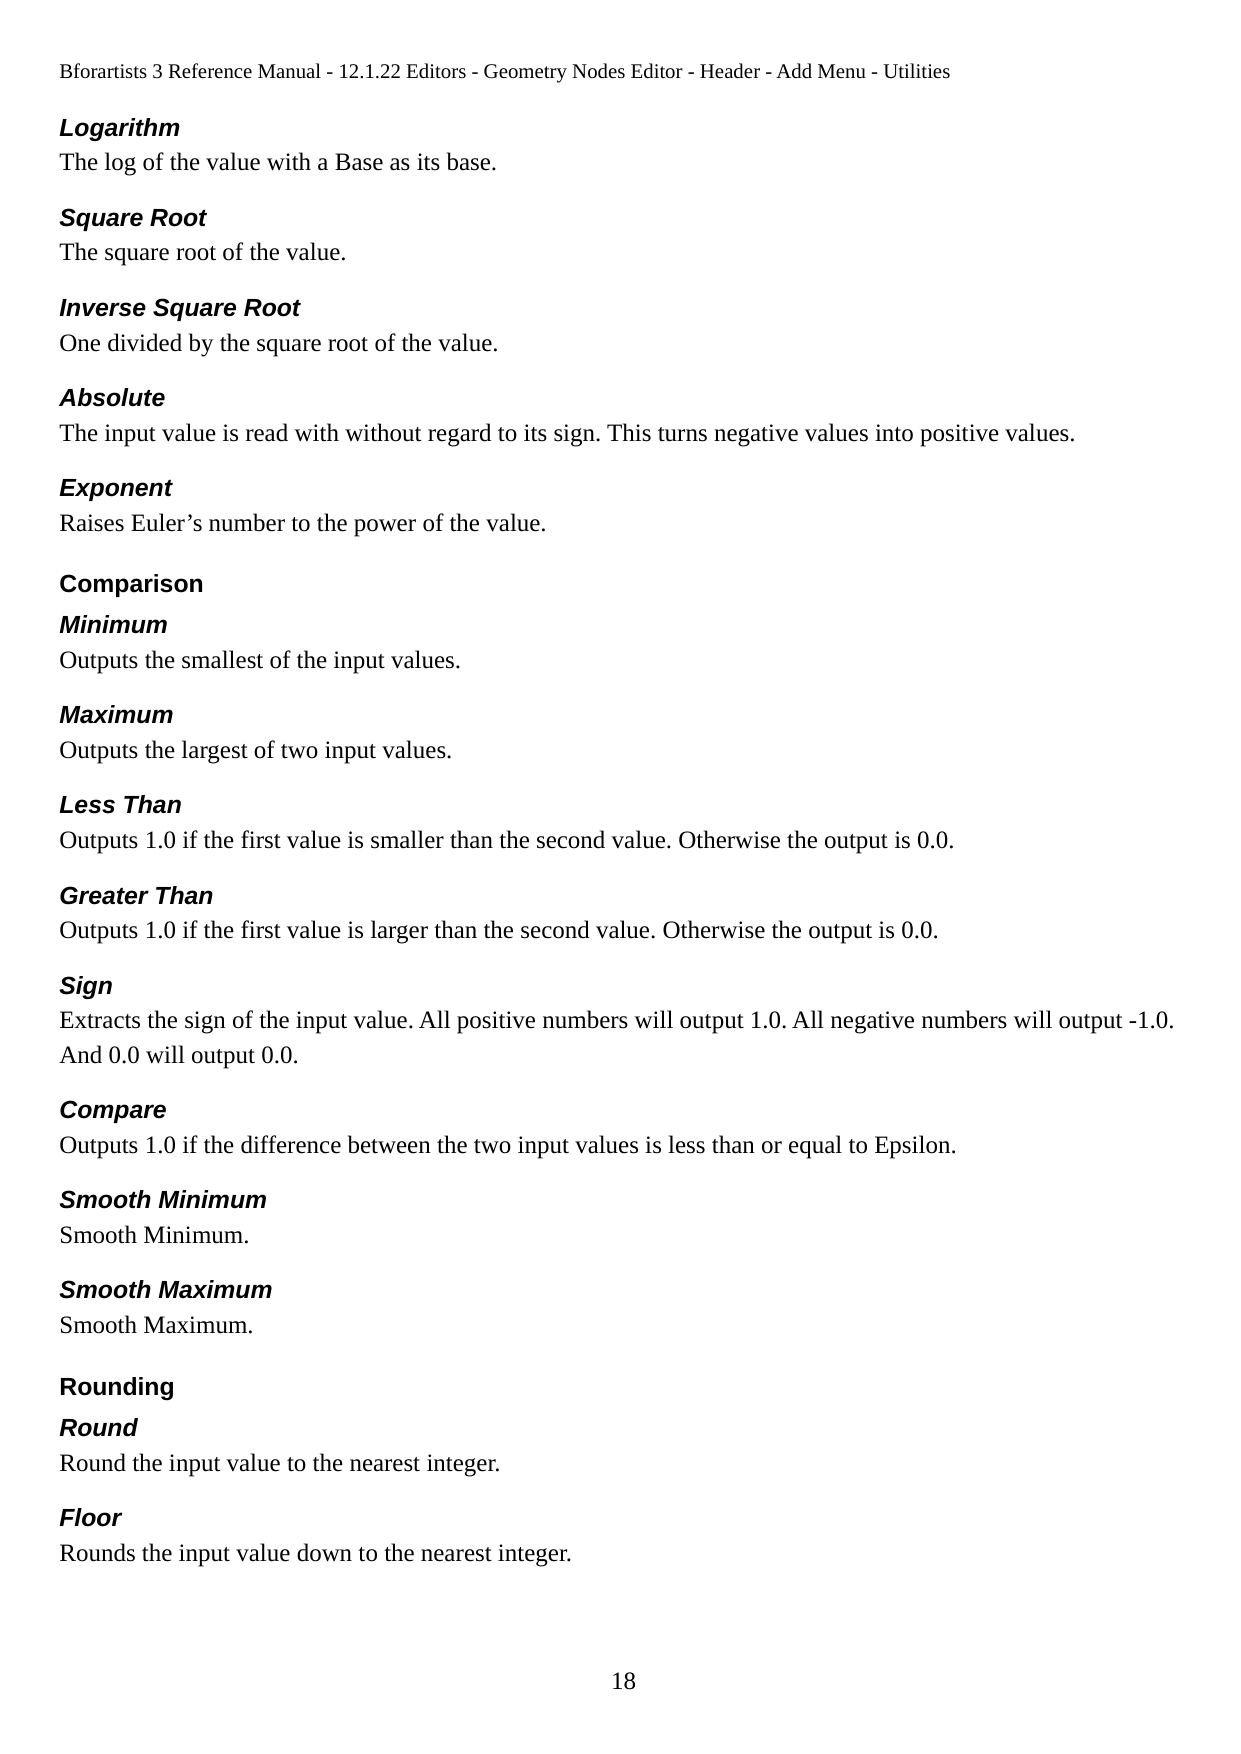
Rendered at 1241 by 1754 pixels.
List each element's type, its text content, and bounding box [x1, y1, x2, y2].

text Rounds the input value down to the nearest integer. [59, 1538, 1181, 1567]
subtitle Less Than [59, 791, 1181, 819]
text One divided by the square root of the value. [59, 328, 1181, 356]
text Extracts the sign of the input value. All positive numbers will output 1.0. All negative numbers will output -1.0. And 0.0 will output 0.0. [59, 1006, 1181, 1069]
subtitle Rounding [59, 1372, 1181, 1401]
subtitle Logarithm [59, 113, 1181, 141]
text Outputs the largest of two input values. [59, 735, 1181, 764]
subtitle Minimum [59, 610, 1181, 639]
subtitle Round [59, 1413, 1181, 1442]
text Outputs 1.0 if the first value is larger than the second value. Otherwise the output is 0.0. [59, 916, 1181, 944]
subtitle Compare [59, 1095, 1181, 1124]
text Raises Euler’s number to the power of the value. [59, 508, 1181, 537]
text The input value is read with without regard to its sign. This turns negative values into positive values. [59, 418, 1181, 446]
subtitle Smooth Maximum [59, 1276, 1181, 1304]
subtitle Greater Than [59, 881, 1181, 909]
subtitle Inverse Square Root [59, 293, 1181, 321]
text Outputs the smallest of the input values. [59, 645, 1181, 674]
text Smooth Minimum. [59, 1220, 1181, 1249]
subtitle Square Root [59, 203, 1181, 231]
text Outputs 1.0 if the difference between the two input values is less than or equal to Epsilon. [59, 1130, 1181, 1159]
text Smooth Maximum. [59, 1310, 1181, 1339]
text Round the input value to the nearest integer. [59, 1448, 1181, 1477]
subtitle Maximum [59, 701, 1181, 729]
subtitle Sign [59, 971, 1181, 999]
subtitle Floor [59, 1503, 1181, 1532]
subtitle Absolute [59, 383, 1181, 411]
subtitle Exponent [59, 473, 1181, 502]
subtitle Comparison [59, 569, 1181, 598]
text The square root of the value. [59, 237, 1181, 266]
subtitle Smooth Minimum [59, 1186, 1181, 1214]
text Outputs 1.0 if the first value is smaller than the second value. Otherwise the output is 0.0. [59, 825, 1181, 854]
text The log of the value with a Base as its base. [59, 147, 1181, 176]
